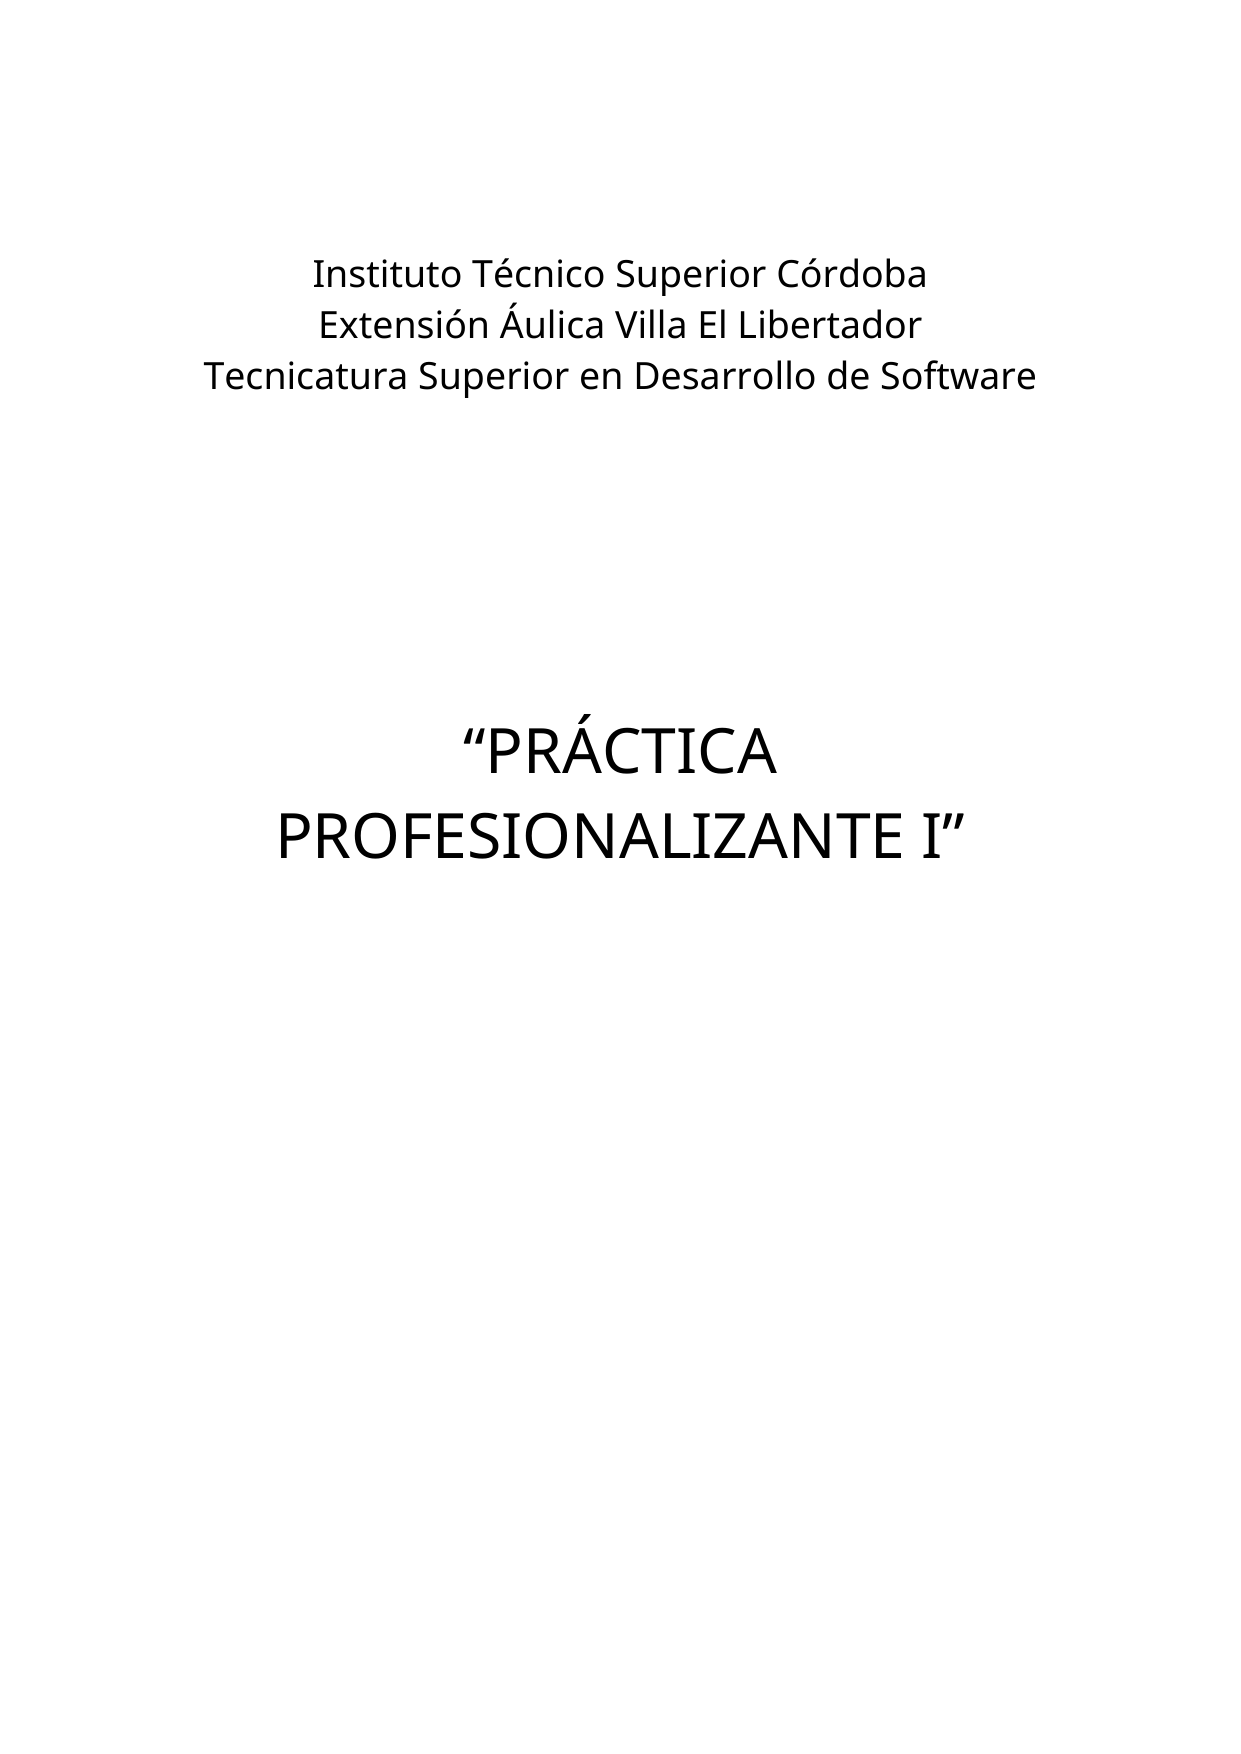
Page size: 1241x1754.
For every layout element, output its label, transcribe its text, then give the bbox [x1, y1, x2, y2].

text “PRÁCTICA PROFESIONALIZANTE I” [177, 706, 1063, 877]
text Tecnicatura Superior en Desarrollo de Software [177, 349, 1063, 400]
text Extensión Áulica Villa El Libertador [177, 298, 1063, 349]
text Instituto Técnico Superior Córdoba [177, 247, 1063, 298]
